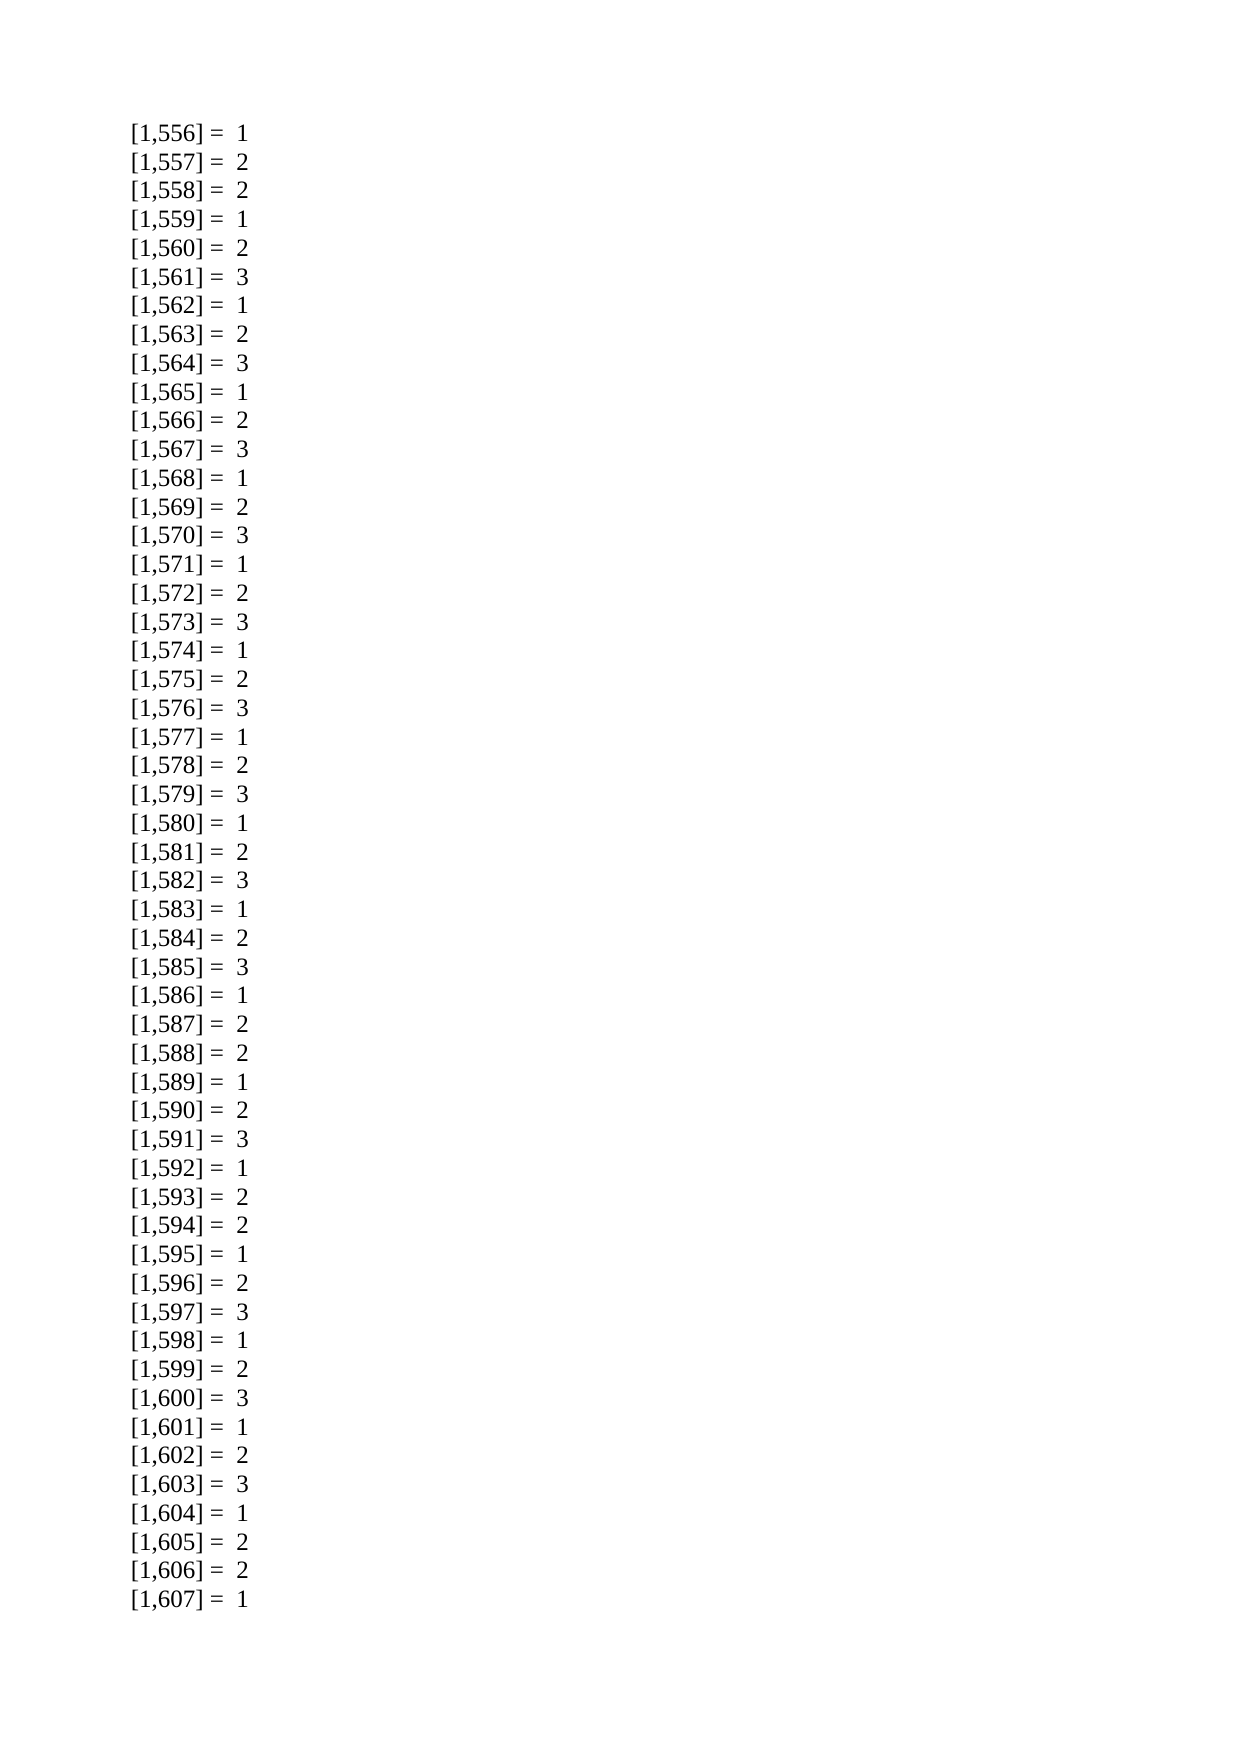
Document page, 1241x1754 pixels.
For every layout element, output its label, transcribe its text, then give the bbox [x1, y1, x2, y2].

text [1,572] = 2 [118, 578, 1122, 607]
text [1,599] = 2 [118, 1354, 1122, 1383]
text [1,576] = 3 [118, 693, 1122, 722]
text [1,587] = 2 [118, 1009, 1122, 1038]
text [1,597] = 3 [118, 1297, 1122, 1326]
text [1,588] = 2 [118, 1038, 1122, 1067]
text [1,602] = 2 [118, 1441, 1122, 1469]
text [1,574] = 1 [118, 636, 1122, 664]
text [1,586] = 1 [118, 981, 1122, 1009]
text [1,557] = 2 [118, 147, 1122, 176]
text [1,583] = 1 [118, 894, 1122, 923]
text [1,573] = 3 [118, 607, 1122, 636]
text [1,577] = 1 [118, 722, 1122, 751]
text [1,601] = 1 [118, 1412, 1122, 1441]
text [1,603] = 3 [118, 1469, 1122, 1498]
text [1,592] = 1 [118, 1153, 1122, 1182]
text [1,564] = 3 [118, 348, 1122, 377]
text [1,590] = 2 [118, 1096, 1122, 1124]
text [1,595] = 1 [118, 1239, 1122, 1268]
text [1,566] = 2 [118, 406, 1122, 434]
text [1,585] = 3 [118, 952, 1122, 981]
text [1,594] = 2 [118, 1211, 1122, 1239]
text [1,559] = 1 [118, 204, 1122, 233]
text [1,556] = 1 [118, 118, 1122, 147]
text [1,560] = 2 [118, 233, 1122, 262]
text [1,596] = 2 [118, 1268, 1122, 1297]
text [1,593] = 2 [118, 1182, 1122, 1211]
text [1,606] = 2 [118, 1556, 1122, 1584]
text [1,581] = 2 [118, 837, 1122, 866]
text [1,591] = 3 [118, 1124, 1122, 1153]
text [1,584] = 2 [118, 923, 1122, 952]
text [1,589] = 1 [118, 1067, 1122, 1096]
text [1,579] = 3 [118, 779, 1122, 808]
text [1,582] = 3 [118, 866, 1122, 894]
text [1,562] = 1 [118, 291, 1122, 319]
text [1,565] = 1 [118, 377, 1122, 406]
text [1,598] = 1 [118, 1326, 1122, 1354]
text [1,568] = 1 [118, 463, 1122, 492]
text [1,575] = 2 [118, 664, 1122, 693]
text [1,558] = 2 [118, 176, 1122, 204]
text [1,580] = 1 [118, 808, 1122, 837]
text [1,600] = 3 [118, 1383, 1122, 1412]
text [1,567] = 3 [118, 434, 1122, 463]
text [1,571] = 1 [118, 549, 1122, 578]
text [1,563] = 2 [118, 319, 1122, 348]
text [1,561] = 3 [118, 262, 1122, 291]
text [1,607] = 1 [118, 1584, 1122, 1613]
text [1,570] = 3 [118, 521, 1122, 549]
text [1,569] = 2 [118, 492, 1122, 521]
text [1,604] = 1 [118, 1498, 1122, 1527]
text [1,605] = 2 [118, 1527, 1122, 1556]
text [1,578] = 2 [118, 751, 1122, 779]
